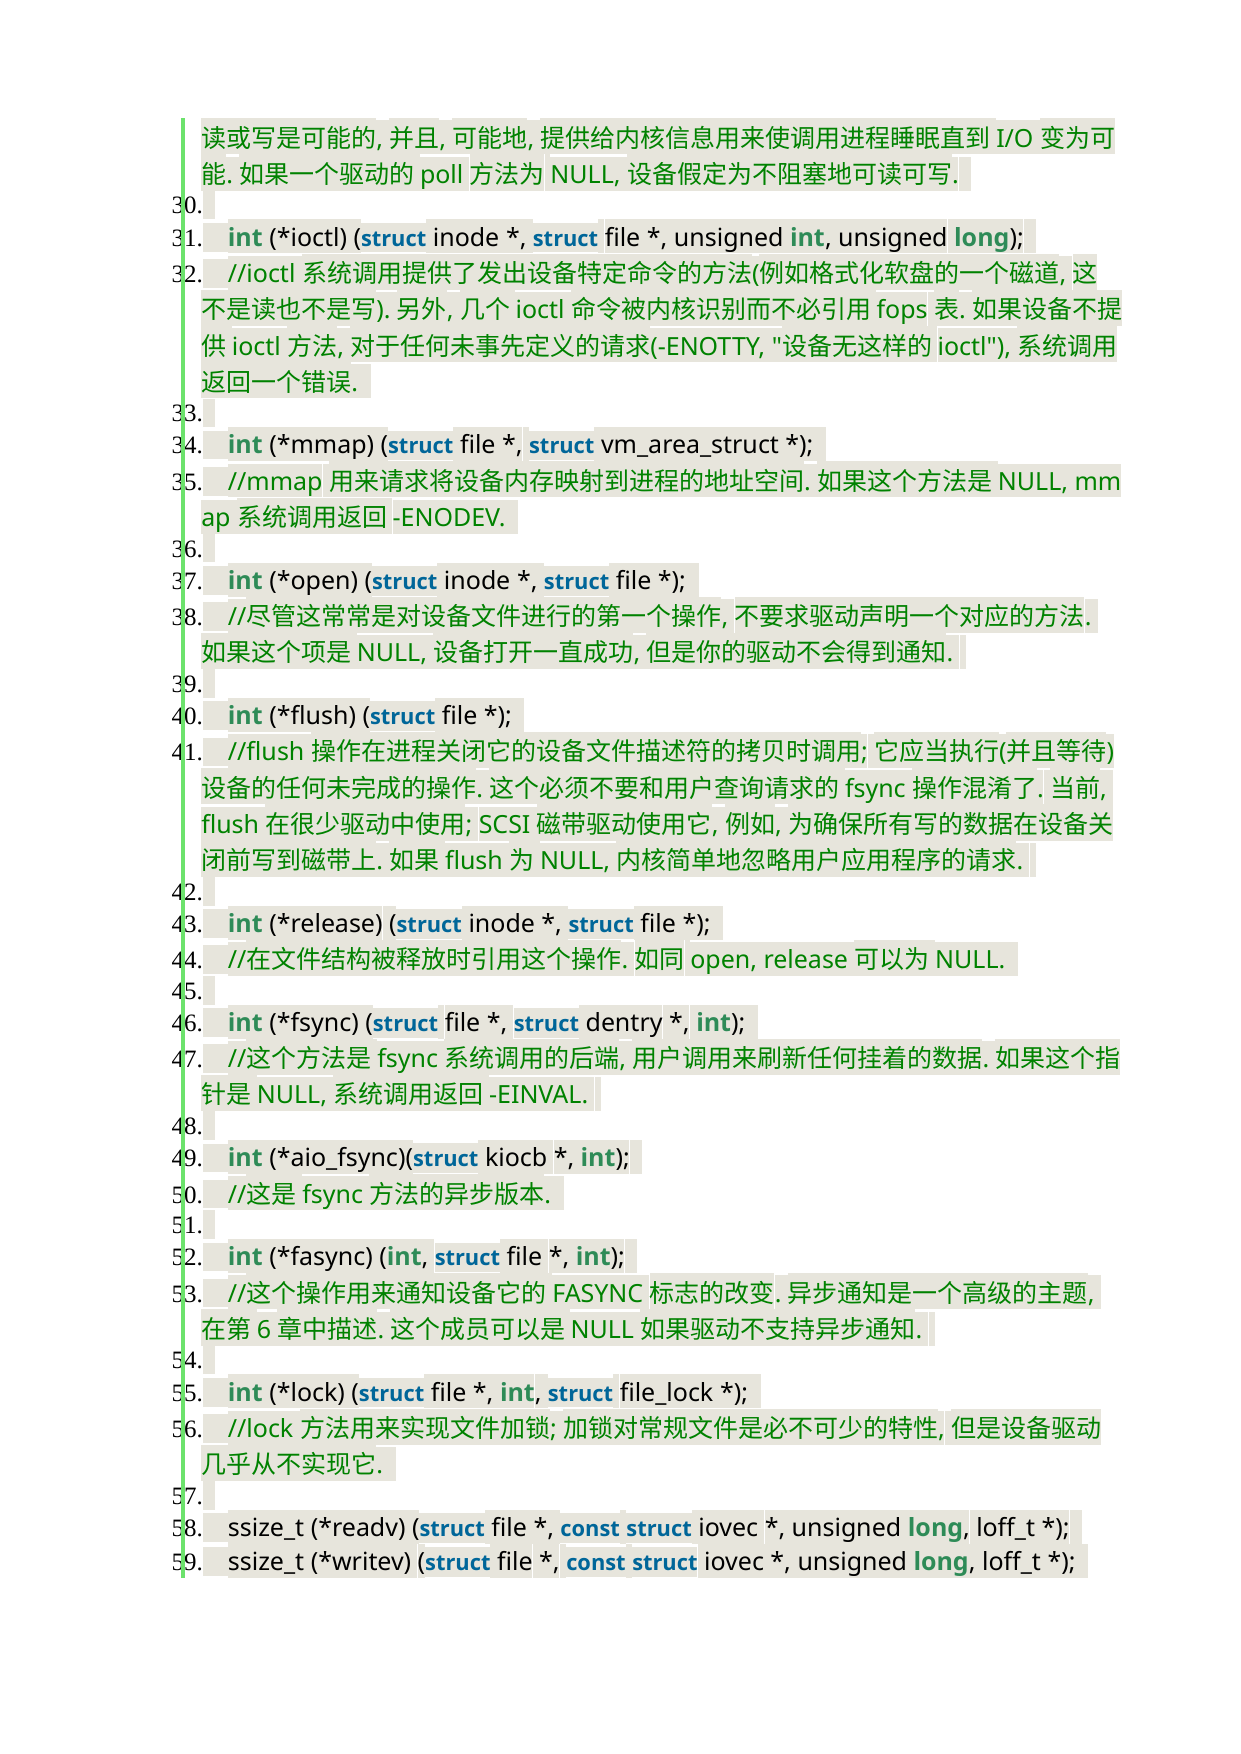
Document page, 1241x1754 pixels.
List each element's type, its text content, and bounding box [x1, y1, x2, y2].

list //lock 方法用来实现文件加锁; 加锁对常规文件是必不可少的特性, 但是设备驱动几乎从不实现它. [185, 1408, 1122, 1481]
list int (*flush) (struct file *); [185, 698, 1122, 732]
list ssize_t (*readv) (struct file *, const struct iovec *, unsigned long, loff_t *); [185, 1510, 1122, 1544]
list //这个方法是 fsync 系统调用的后端, 用户调用来刷新任何挂着的数据. 如果这个指针是 NULL, 系统调用返回 -EINVAL. [185, 1039, 1122, 1111]
list int (*fasync) (int, struct file *, int); [185, 1239, 1122, 1273]
list int (*release) (struct inode *, struct file *); [185, 906, 1122, 940]
list //ioctl 系统调用提供了发出设备特定命令的方法(例如格式化软盘的一个磁道, 这不是读也不是写). 另外, 几个 ioctl 命令被内核识别而不必引用 fops 表. 如果设备不提供 ioctl 方法, 对于任何未事先定义的请求(-ENOTTY, "设备无这样的 ioctl"), 系统调用返回一个错误. [185, 253, 1122, 398]
list int (*open) (struct inode *, struct file *); [185, 562, 1122, 597]
list int (*fsync) (struct file *, struct dentry *, int); [185, 1005, 1122, 1039]
list //这是 fsync 方法的异步版本. [185, 1174, 1122, 1210]
list int (*lock) (struct file *, int, struct file_lock *); [185, 1374, 1122, 1408]
list //尽管这常常是对设备文件进行的第一个操作, 不要求驱动声明一个对应的方法. 如果这个项是 NULL, 设备打开一直成功, 但是你的驱动不会得到通知. [185, 597, 1122, 669]
list //mmap 用来请求将设备内存映射到进程的地址空间. 如果这个方法是 NULL, mmap 系统调用返回 -ENODEV. [185, 461, 1122, 534]
list //这个操作用来通知设备它的 FASYNC 标志的改变. 异步通知是一个高级的主题, 在第 6 章中描述. 这个成员可以是NULL 如果驱动不支持异步通知. [185, 1273, 1122, 1346]
list int (*ioctl) (struct inode *, struct file *, unsigned int, unsigned long); [185, 219, 1122, 253]
list //poll 方法是 3 个系统调用的后端: poll, epoll, 和 select, 都用作查询对一个或多个文件描述符的读或写是否会阻塞. poll 方法应当返回一个位掩码指示是否非阻塞的读或写是可能的, 并且, 可能地, 提供给内核信息用来使调用进程睡眠直到 I/O 变为可能. 如果一个驱动的 poll 方法为 NULL, 设备假定为不阻塞地可读可写. [185, 118, 1122, 191]
list //在文件结构被释放时引用这个操作. 如同 open, release 可以为 NULL. [185, 940, 1122, 976]
list ssize_t (*writev) (struct file *, const struct iovec *, unsigned long, loff_t *); [185, 1544, 1122, 1578]
list //flush 操作在进程关闭它的设备文件描述符的拷贝时调用; 它应当执行(并且等待)设备的任何未完成的操作. 这个必须不要和用户查询请求的 fsync 操作混淆了. 当前, flush 在很少驱动中使用; SCSI 磁带驱动使用它, 例如, 为确保所有写的数据在设备关闭前写到磁带上. 如果 flush 为 NULL, 内核简单地忽略用户应用程序的请求. [185, 732, 1122, 877]
list int (*mmap) (struct file *, struct vm_area_struct *); [185, 427, 1122, 461]
list int (*aio_fsync)(struct kiocb *, int); [185, 1140, 1122, 1174]
